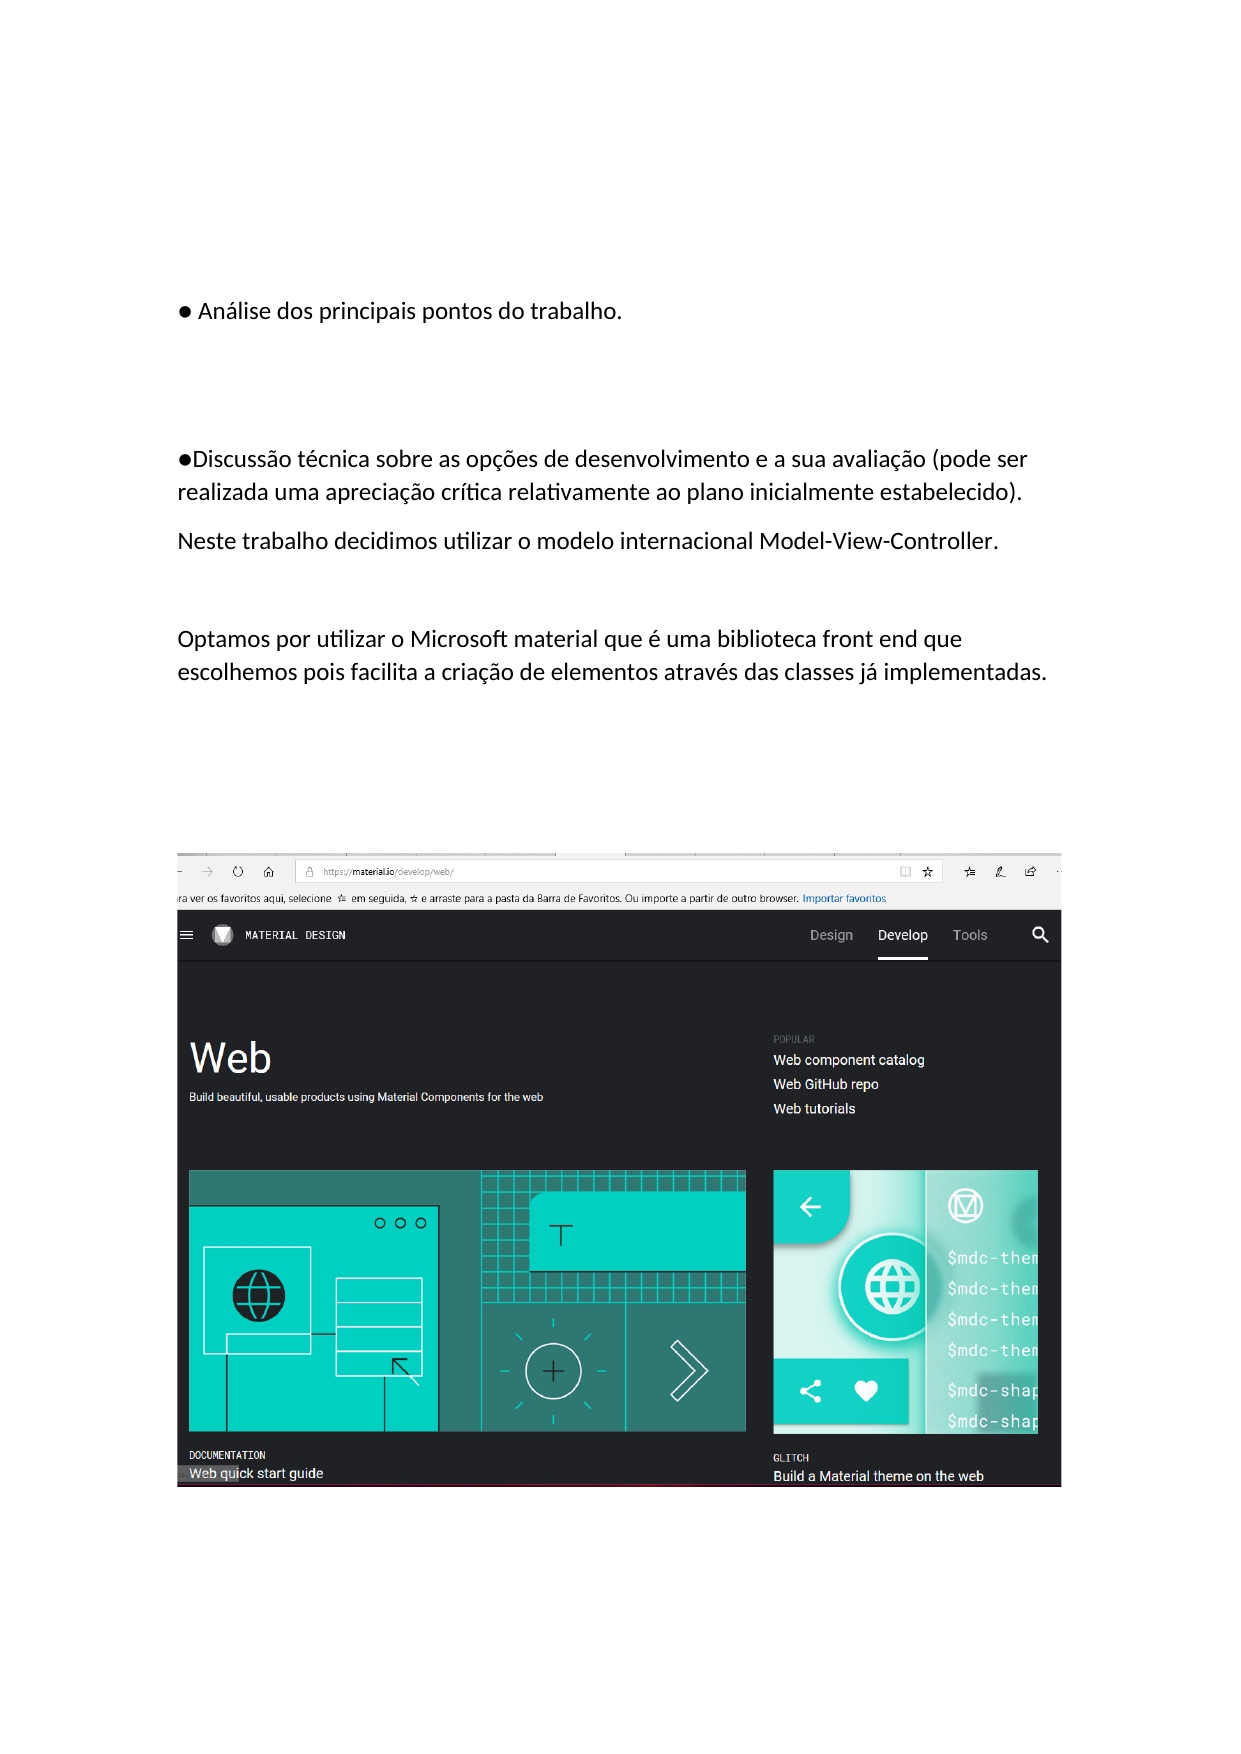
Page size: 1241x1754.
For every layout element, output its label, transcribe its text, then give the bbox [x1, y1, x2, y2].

picture [177, 853, 1062, 1487]
text Neste trabalho decidimos utilizar o modelo internacional Model-View-Controller. [177, 525, 1063, 556]
text ●Discussão técnica sobre as opções de desenvolvimento e a sua avaliação (pode ser realizada uma apreciação crítica relativamente ao plano inicialmente estabelecido). [177, 443, 1063, 506]
text Optamos por utilizar o Microsoft material que é uma biblioteca front end que escolhemos pois facilita a criação de elementos através das classes já implementadas. [177, 624, 1063, 687]
text ● Análise dos principais pontos do trabalho. [177, 295, 1063, 326]
